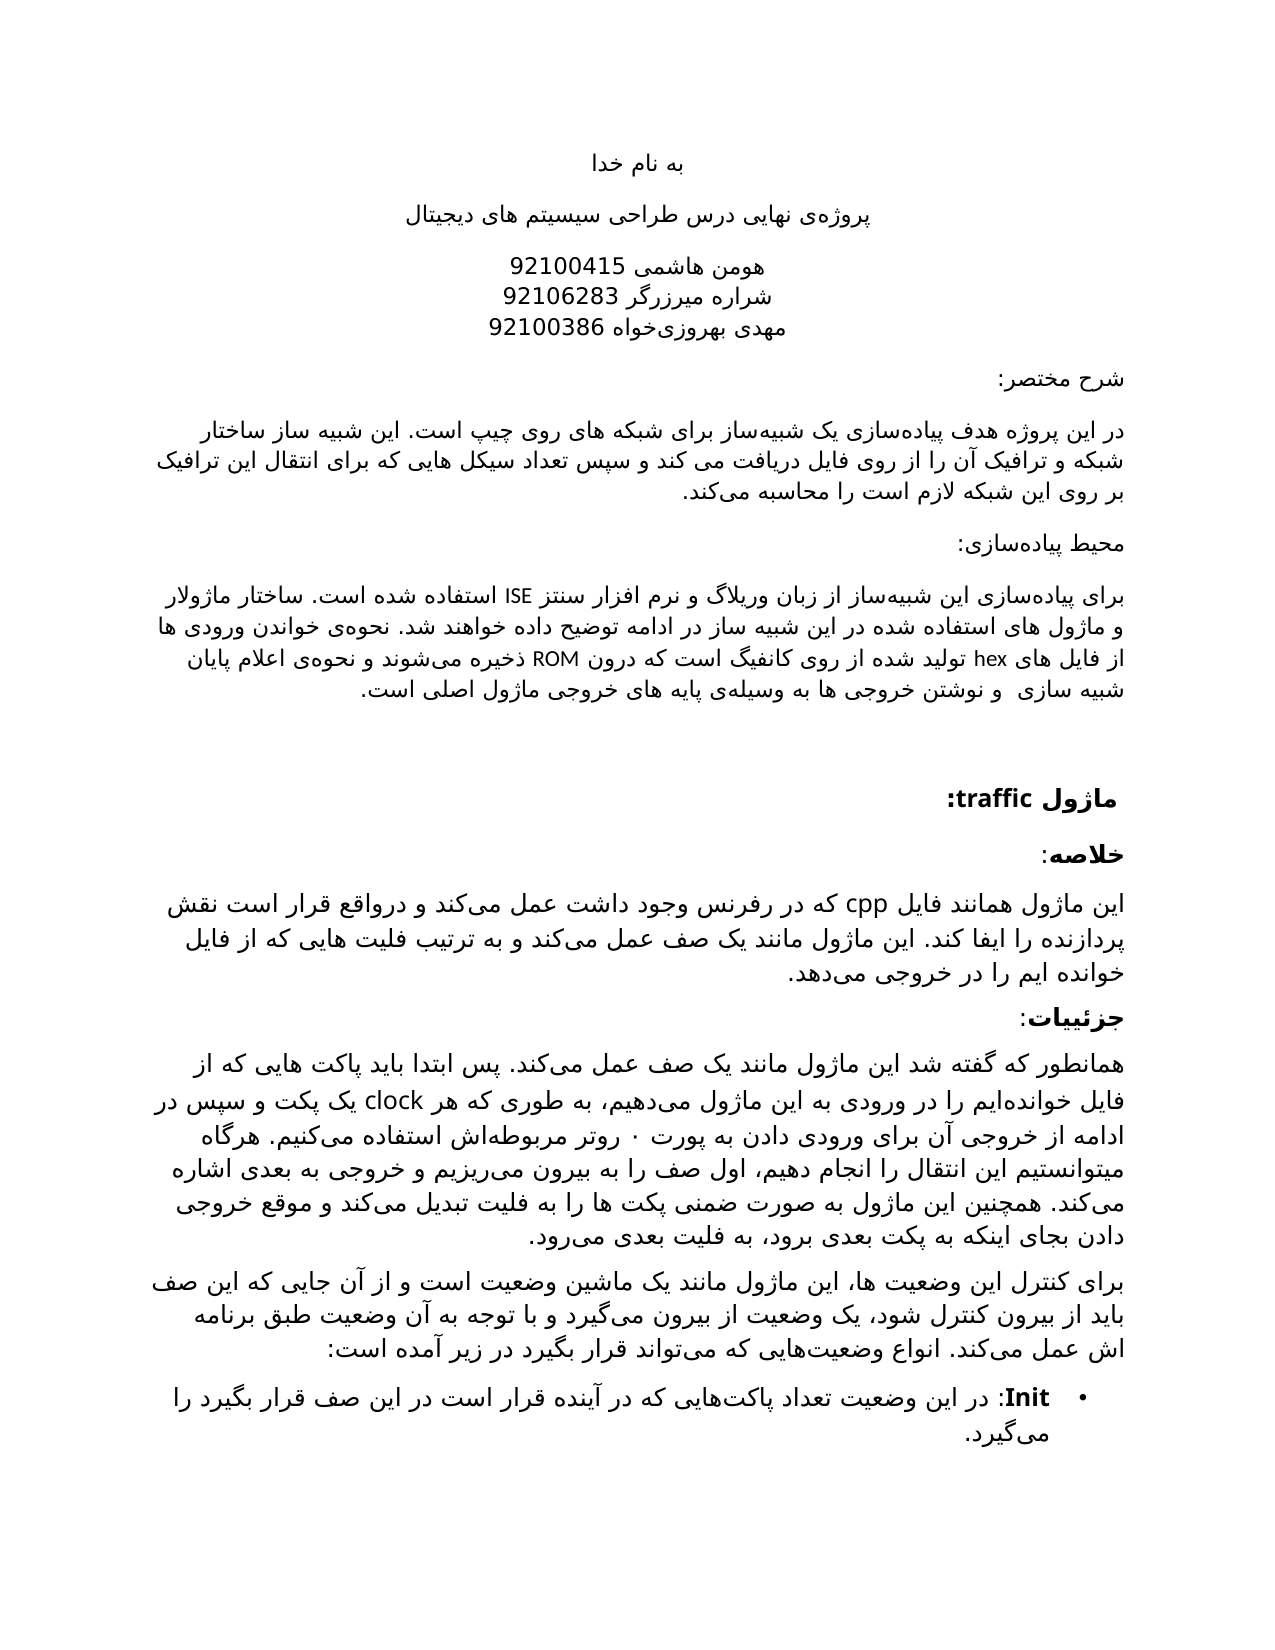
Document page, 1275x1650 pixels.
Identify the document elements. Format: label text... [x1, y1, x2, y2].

text خلاصه: [150, 840, 1125, 869]
text هومن هاشمی 92100415 شراره میرزرگر 92106283 مهدی بهروزی‌خواه 92100386 [150, 253, 1125, 341]
list Init: در این وضعیت تعداد پاکت‌هایی که در آینده قرار است در این صف قرار بگیرد را می‌گیرد. [150, 1379, 1087, 1447]
text محیط پیاده‌سازی: [150, 530, 1125, 556]
text این ماژول همانند فایل cpp که در رفرنس وجود داشت عمل می‌کند و در‌واقع قرار است نقش پردازنده را ایفا کند. این ماژول مانند یک صف عمل می‌کند و به ترتیب فلیت هایی که از فایل خوانده ایم را در خروجی می‌دهد. [150, 886, 1125, 987]
text در این پروژه هدف پیاده‌سازی یک شبیه‌ساز برای شبکه های روی چیپ است. این شبیه ساز ساختار شبکه و ترافیک آن را از روی فایل دریافت می کند و سپس تعداد سیکل هایی که برای انتقال این ترافیک بر روی این شبکه لازم است را محاسبه می‌کند. [150, 417, 1125, 505]
text جزئییات: [150, 1003, 1125, 1032]
text ماژول traffic: [150, 780, 1125, 814]
text برای کنترل این وضعیت ها، این ماژول مانند یک ماشین وضعیت است و از آن جایی که این صف باید از بیرون کنترل شود، یک وضعیت از بیرون می‌گیرد و با توجه به آن وضعیت طبق برنامه اش عمل می‌کند. انواع وضعیت‌هایی که می‌تواند قرار بگیرد در زیر آمده است: [150, 1267, 1125, 1363]
text پروژه‌ی نهایی درس طراحی سیسیتم های دیجیتال [150, 201, 1125, 228]
text شرح مختصر: [150, 366, 1125, 392]
text برای پیاده‌سازی این شبیه‌ساز از زبان وریلاگ و نرم افزار سنتز ISE استفاده شده است. ساختار ماژولار و ماژول های استفاده شده در این شبیه ساز در ادامه توضیح داده خواهند شد. نحوه‌ی خواندن ورودی ها از فایل های hex تولید شده از روی کانفیگ است که درون ROM ذخیره می‌شوند و نحوه‌ی اعلام پایان شبیه سازی و نوشتن خروجی ها به وسیله‌ی پایه های خروجی ماژول اصلی است. [150, 581, 1125, 702]
text همانطور که گفته شد این ماژول مانند یک صف عمل می‌کند. پس ابتدا باید پاکت هایی که از فایل خوانده‌ایم را در ورودی به این ماژول می‌دهیم، به طوری که هر clock یک پکت و سپس در ادامه از خروجی آن برای ورودی دادن به پورت ۰ روتر مربوطه‌اش استفاده می‌کنیم. هرگاه میتوانستیم این انتقال را انجام دهیم، اول صف را به بیرون می‌ریزیم و خروجی به بعدی اشاره می‌کند. همچنین این ماژول به صورت ضمنی پکت ها را به فلیت تبدیل می‌کند و موقع خروجی دادن بجای اینکه به پکت بعدی برود، به فلیت بعدی می‌رود. [150, 1049, 1125, 1251]
text به نام خدا [150, 150, 1125, 177]
